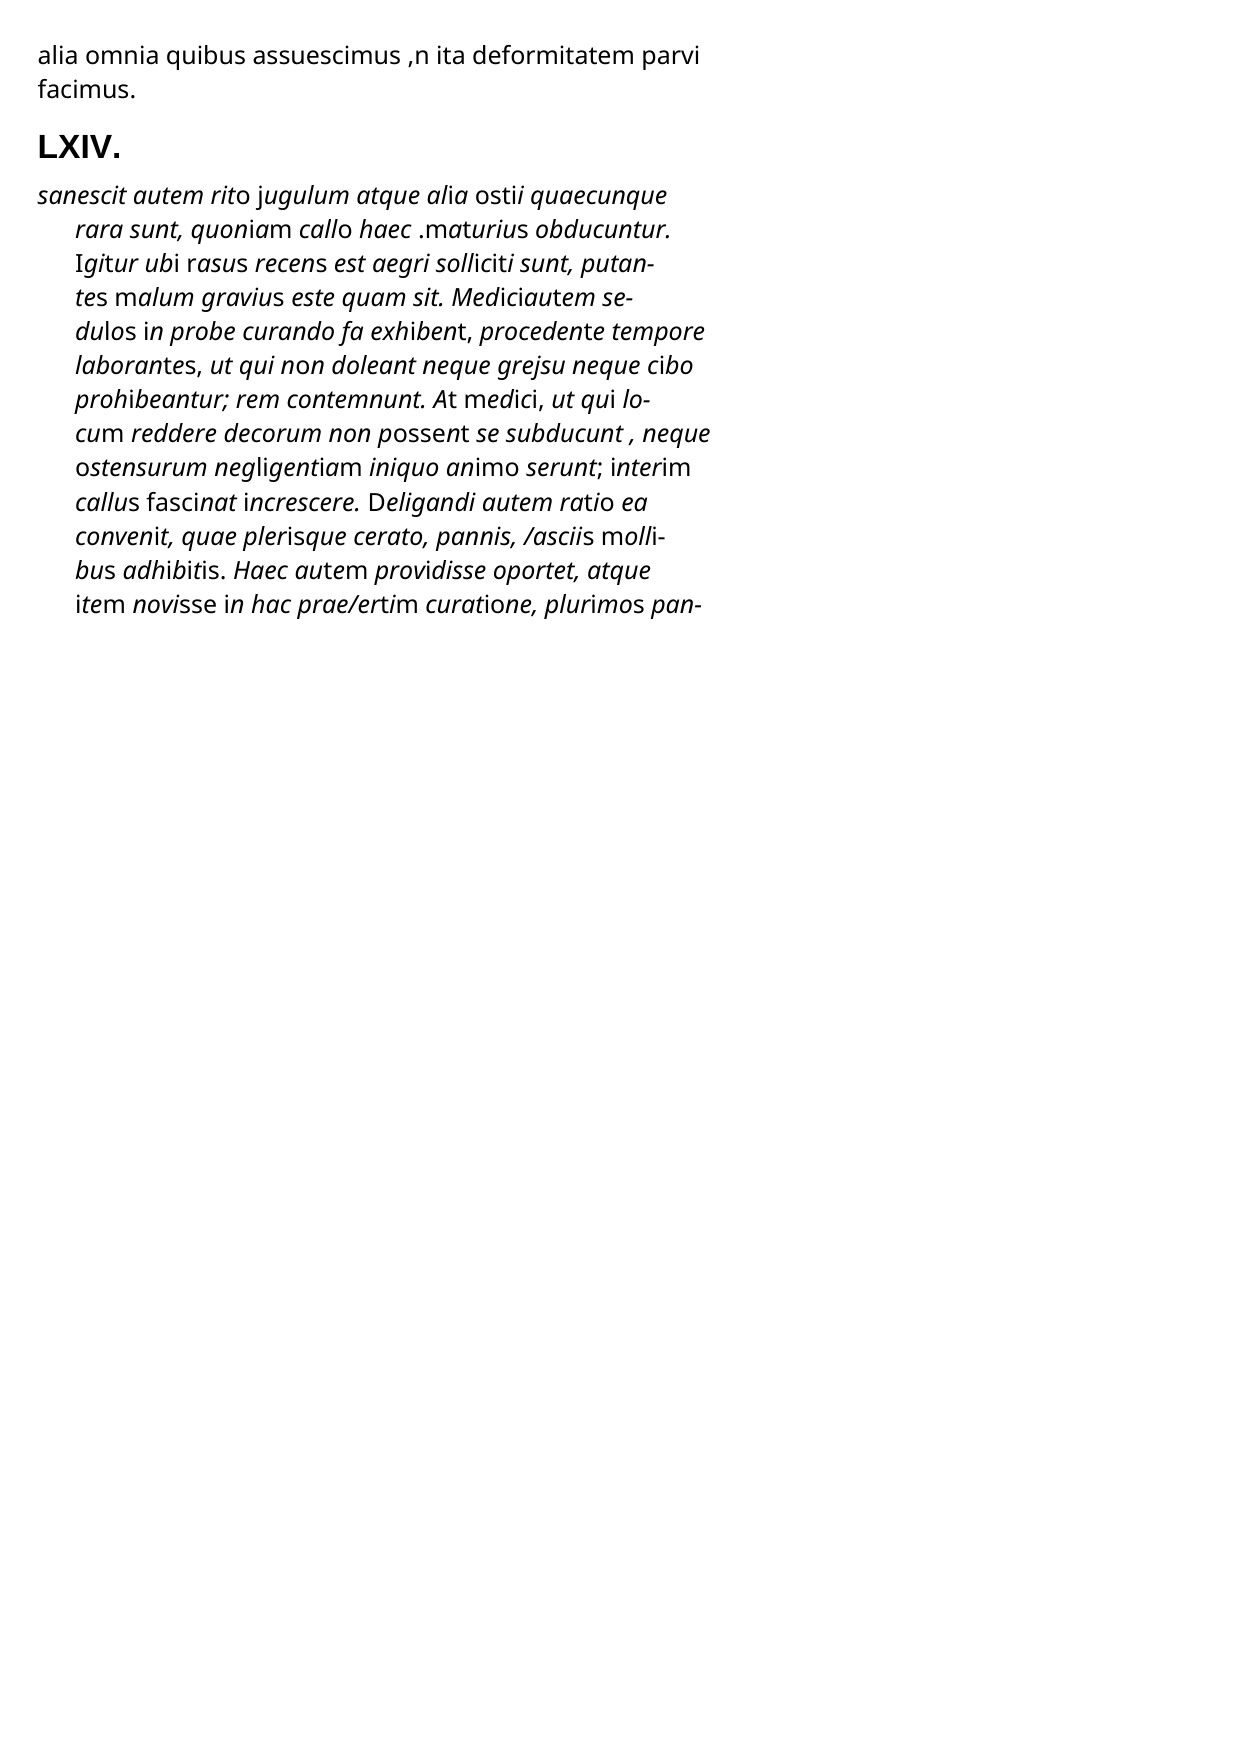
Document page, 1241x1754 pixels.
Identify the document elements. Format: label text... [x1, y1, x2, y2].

text sanescit autem rito jugulum atque alia ostii quaecunque rara sunt, quoniam callo haec .maturius obducuntur. Igitur ubi rasus recens est aegri solliciti sunt, putan- tes malum gravius este quam sit. Mediciautem se- dulos in probe curando fa exhibent, procedente tempore laborantes, ut qui non doleant neque grejsu neque cibo prohibeantur; rem contemnunt. At medici, ut qui lo- cum reddere decorum non possent se subducunt , neque ostensurum negligentiam iniquo animo serunt; interim callus fascinat increscere. Deligandi autem ratio ea convenit, quae plerisque cerato, pannis, /asciis molli- bus adhibitis. Haec autem providisse oportet, atque item novisse in hac prae/ertim curatione, plurimos pan- [37, 178, 1203, 620]
text alia omnia quibus assuescimus ,n ita deformitatem parvi facimus. [37, 37, 1203, 106]
subtitle LXIV. [37, 126, 1203, 165]
